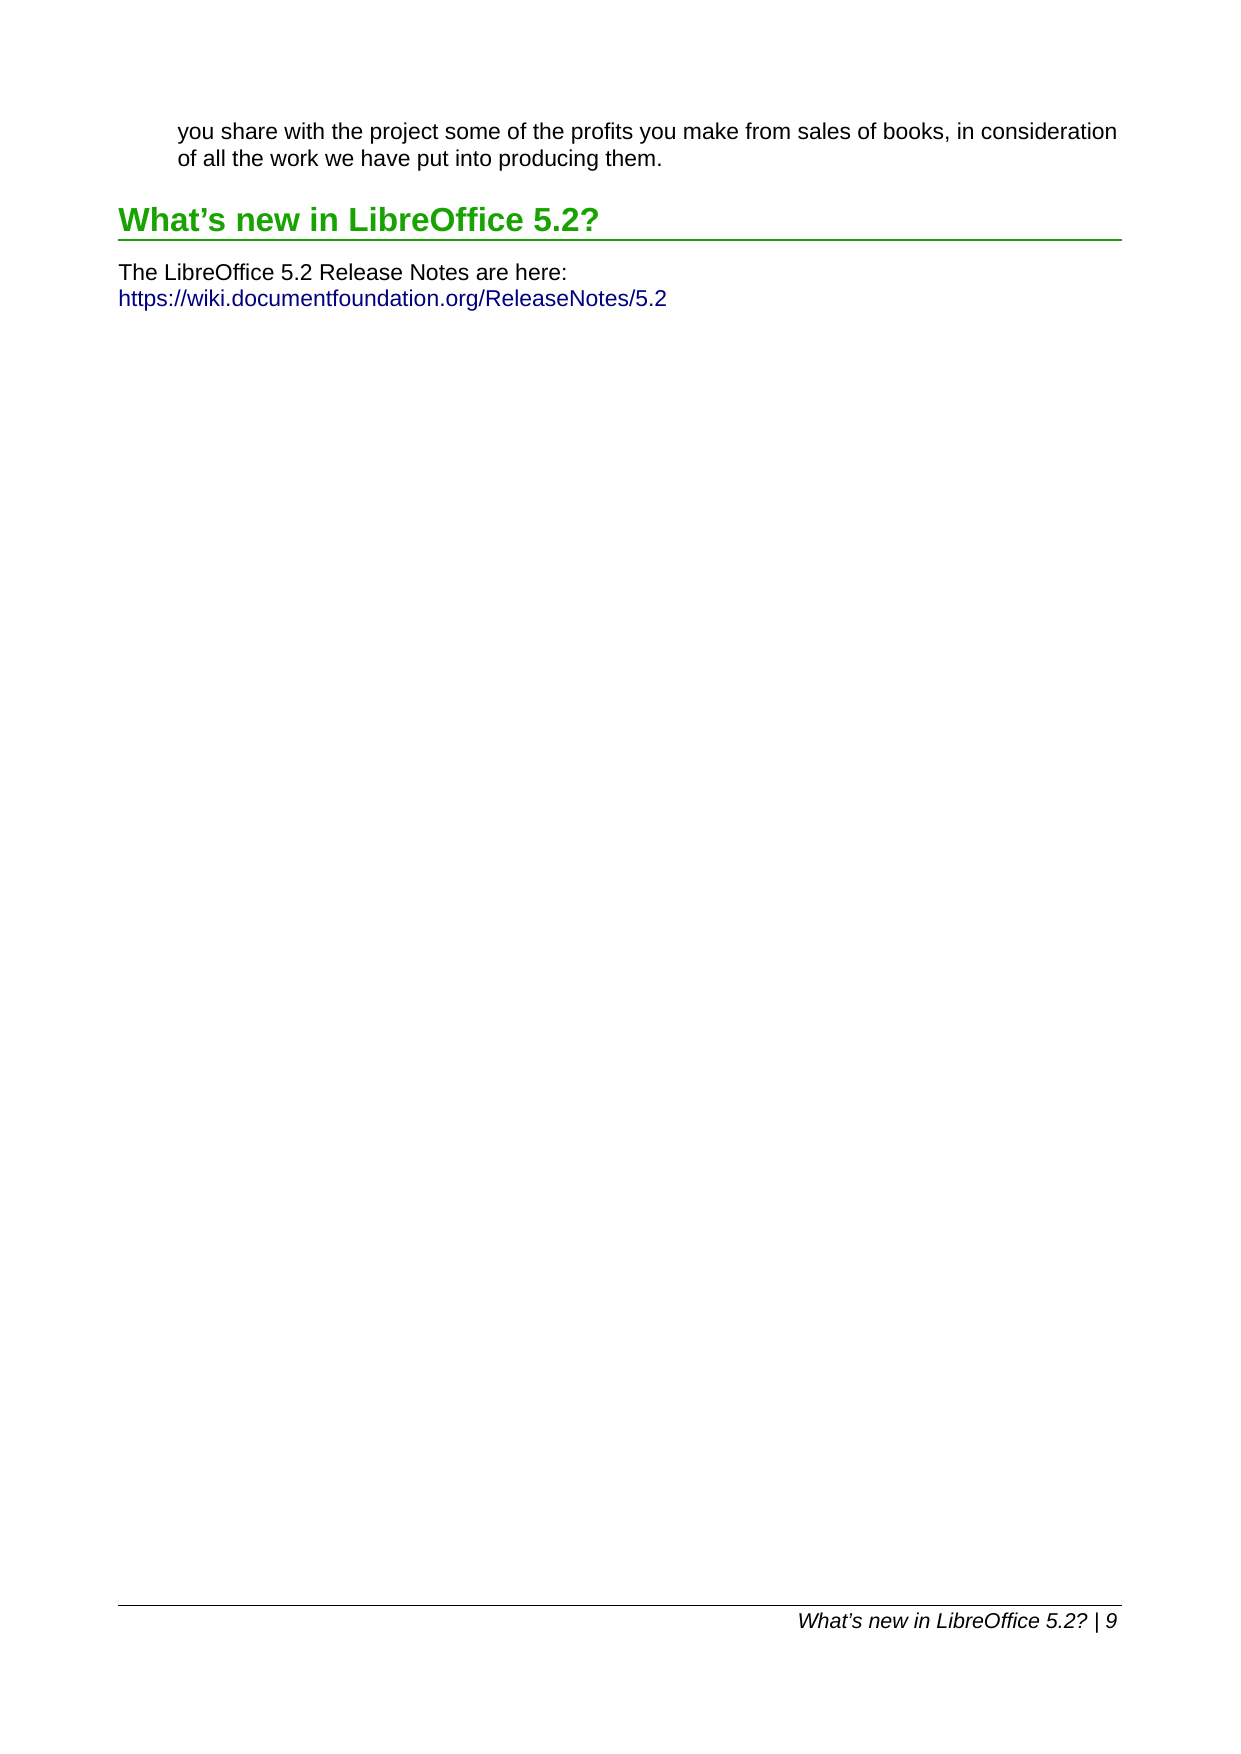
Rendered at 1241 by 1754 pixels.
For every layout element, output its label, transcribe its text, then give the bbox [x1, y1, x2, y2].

text The LibreOffice 5.2 Release Notes are here: https://wiki.documentfoundation.org/ReleaseNotes/5.2 [118, 258, 1122, 311]
text you share with the project some of the profits you make from sales of books, in consideration of all the work we have put into producing them. [177, 118, 1122, 171]
subtitle What’s new in LibreOffice 5.2? [118, 200, 1122, 239]
